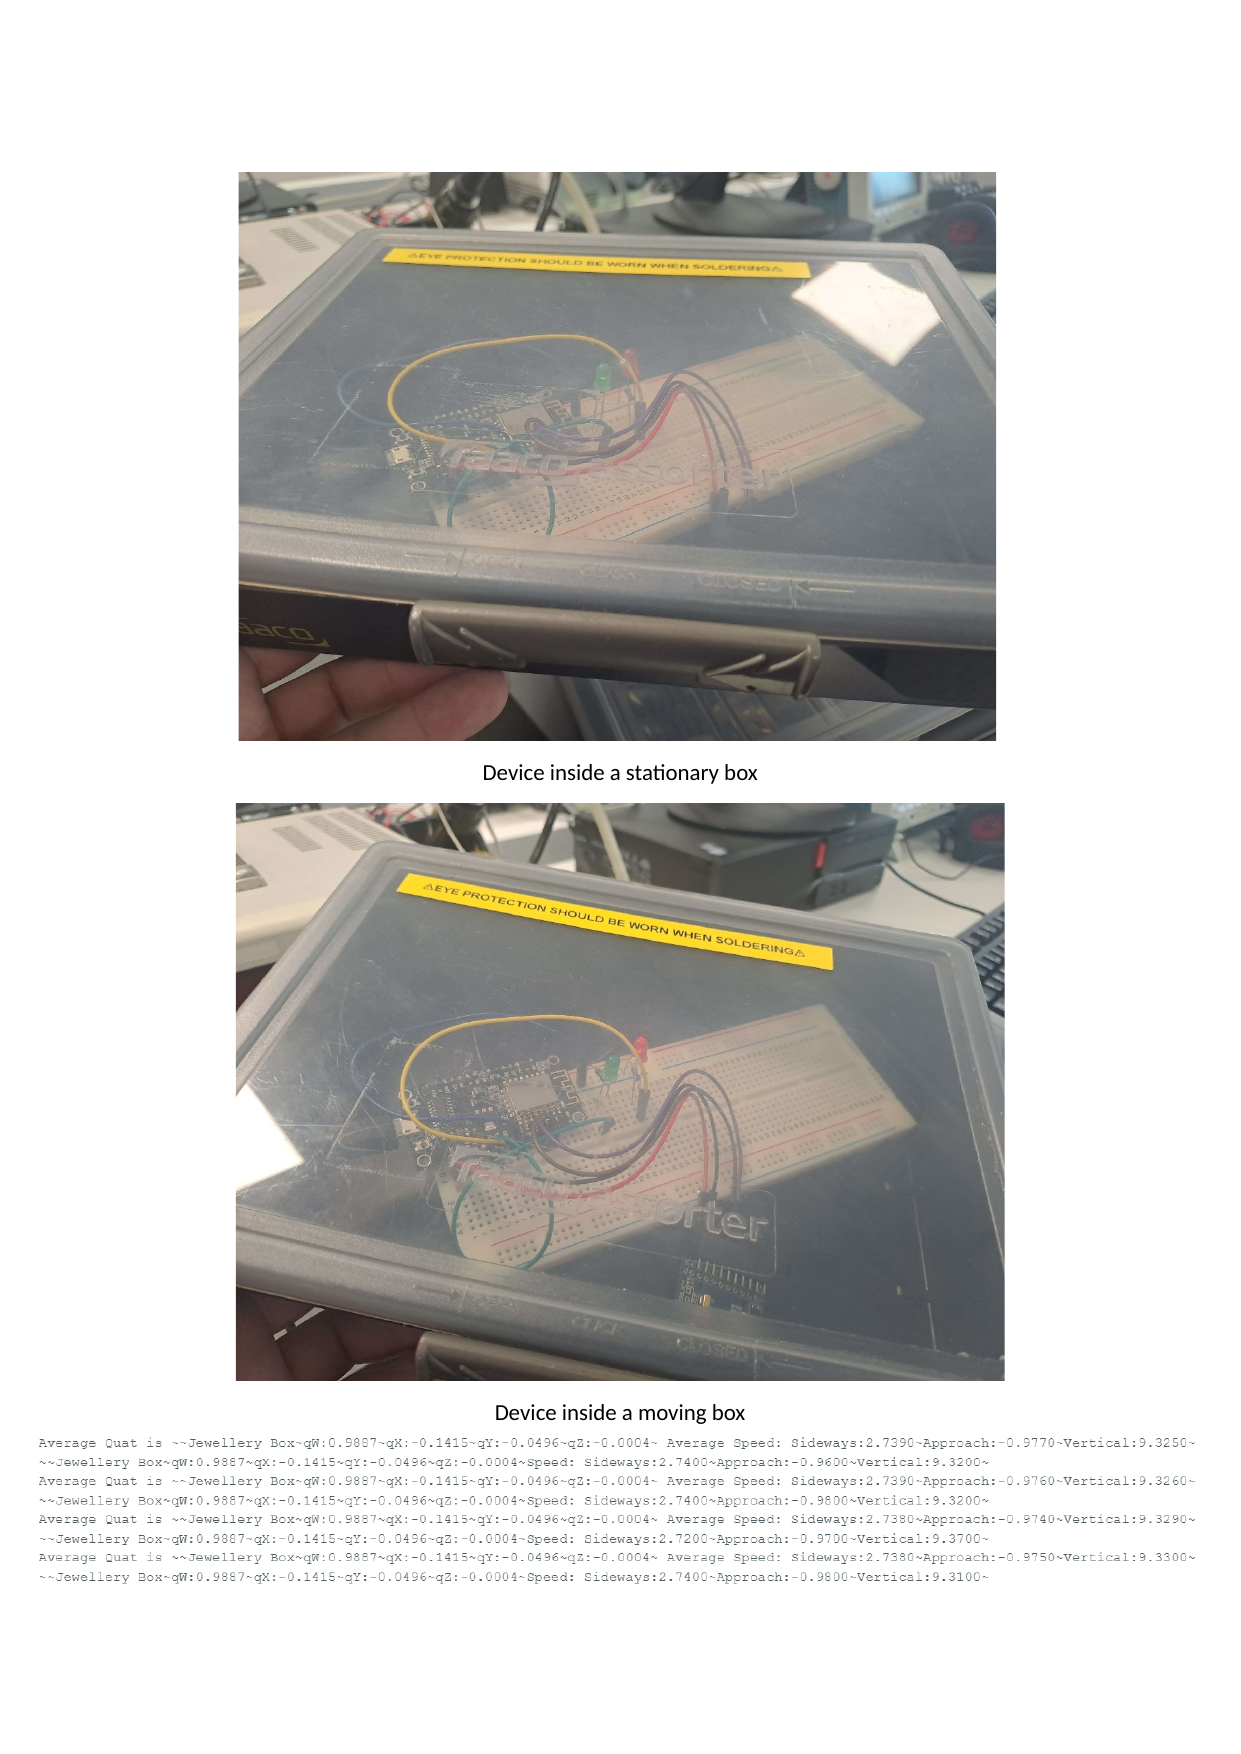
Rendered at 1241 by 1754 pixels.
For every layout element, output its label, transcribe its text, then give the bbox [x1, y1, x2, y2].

text Device inside a stationary box [150, 758, 1090, 786]
text Device inside a moving box [150, 1398, 1090, 1426]
